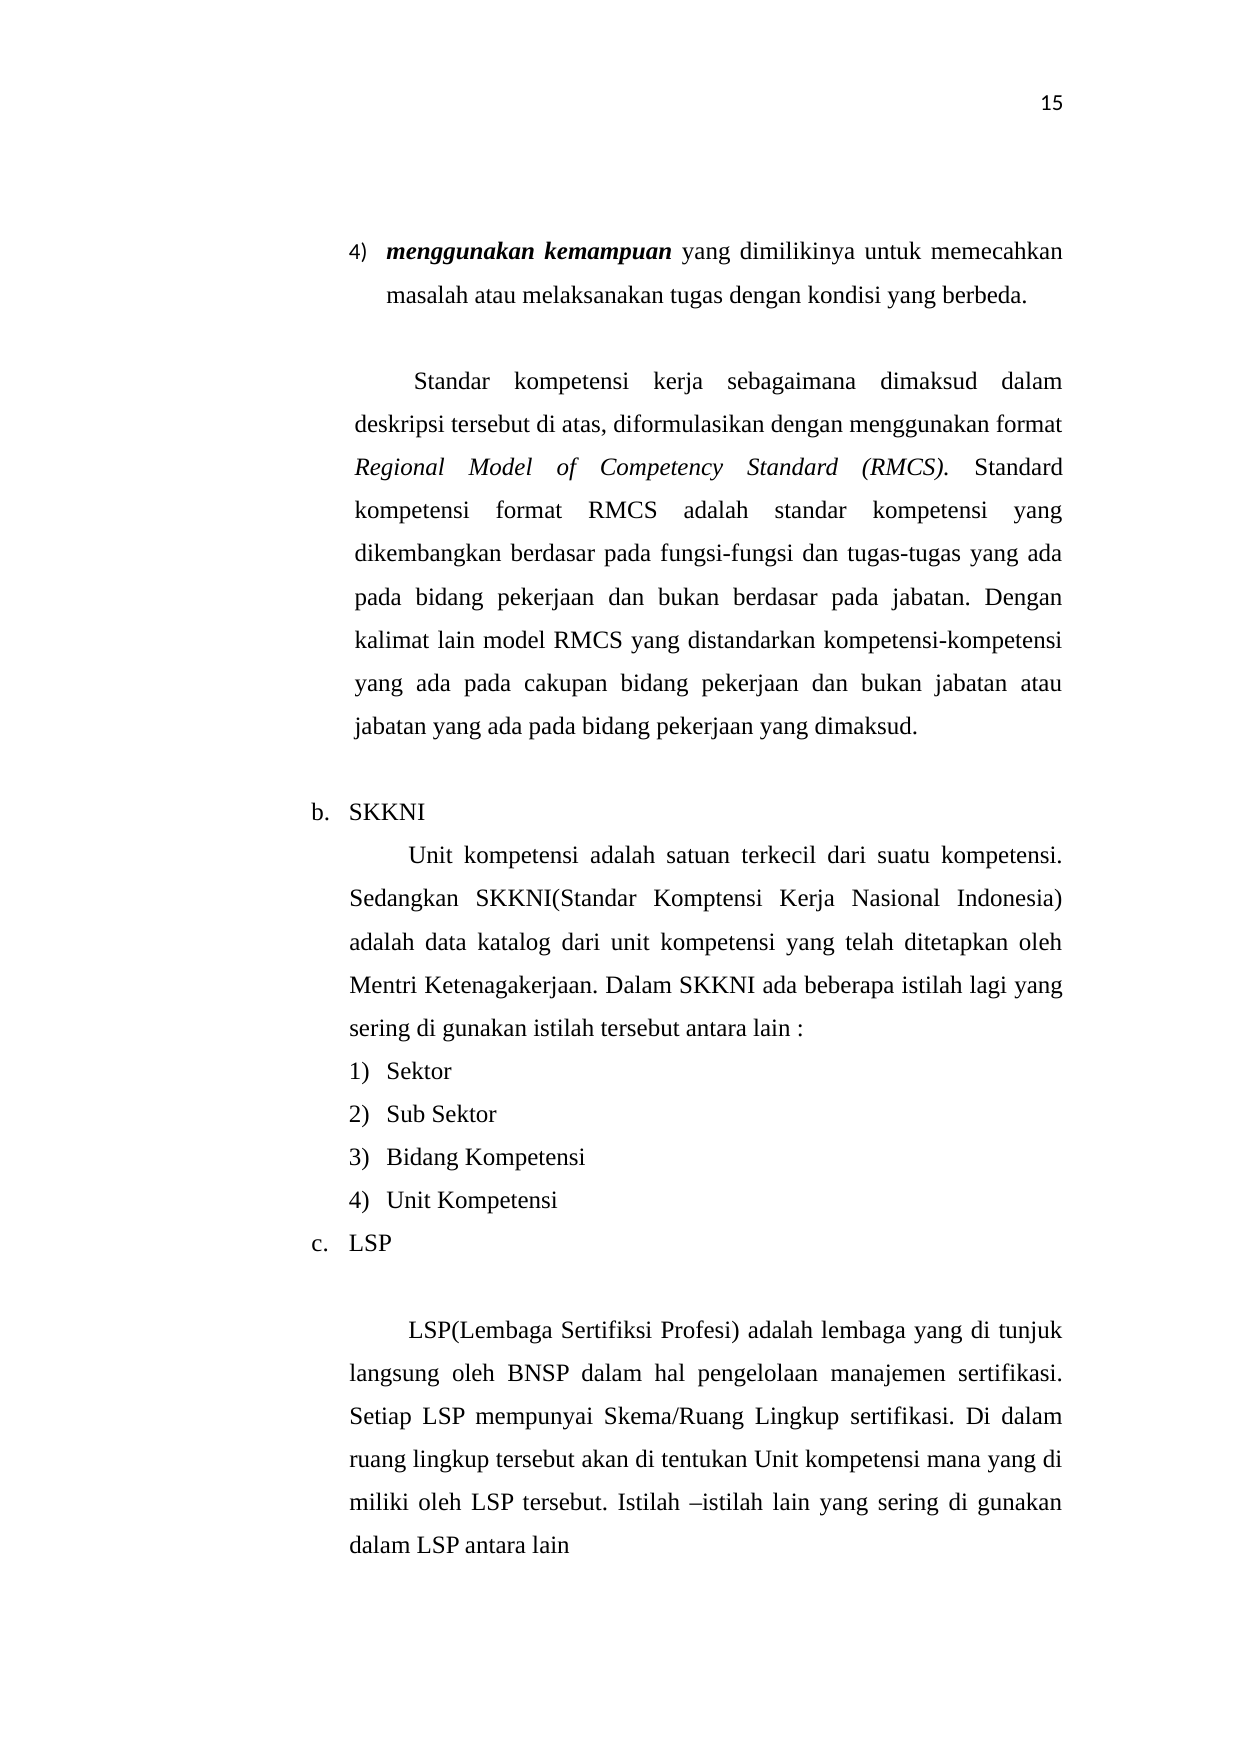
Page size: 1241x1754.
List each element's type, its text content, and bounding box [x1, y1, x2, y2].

list SKKNI [311, 797, 1063, 826]
list Sektor [349, 1056, 1063, 1085]
list LSP(Lembaga Sertifiksi Profesi) adalah lembaga yang di tunjuk langsung oleh BNSP dalam hal pengelolaan manajemen sertifikasi. Setiap LSP mempunyai Skema/Ruang Lingkup sertifikasi. Di dalam ruang lingkup tersebut akan di tentukan Unit kompetensi mana yang di miliki oleh LSP tersebut. Istilah –istilah lain yang sering di gunakan dalam LSP antara lain [349, 1315, 1063, 1559]
list Unit Kompetensi [349, 1185, 1063, 1214]
list Sub Sektor [349, 1099, 1063, 1128]
list menggunakan kemampuan yang dimilikinya untuk memecahkan masalah atau melaksanakan tugas dengan kondisi yang berbeda. [349, 236, 1063, 308]
text Standar kompetensi kerja sebagaimana dimaksud dalam deskripsi tersebut di atas, diformulasikan dengan menggunakan format Regional Model of Competency Standard (RMCS). Standard kompetensi format RMCS adalah standar kompetensi yang dikembangkan berdasar pada fungsi-fungsi dan tugas-tugas yang ada pada bidang pekerjaan dan bukan berdasar pada jabatan. Dengan kalimat lain model RMCS yang distandarkan kompetensi-kompetensi yang ada pada cakupan bidang pekerjaan dan bukan jabatan atau jabatan yang ada pada bidang pekerjaan yang dimaksud. [354, 366, 1063, 740]
list Unit kompetensi adalah satuan terkecil dari suatu kompetensi. Sedangkan SKKNI(Standar Komptensi Kerja Nasional Indonesia) adalah data katalog dari unit kompetensi yang telah ditetapkan oleh Mentri Ketenagakerjaan. Dalam SKKNI ada beberapa istilah lagi yang sering di gunakan istilah tersebut antara lain : [349, 840, 1063, 1042]
list LSP [311, 1228, 1063, 1257]
list Bidang Kompetensi [349, 1142, 1063, 1171]
